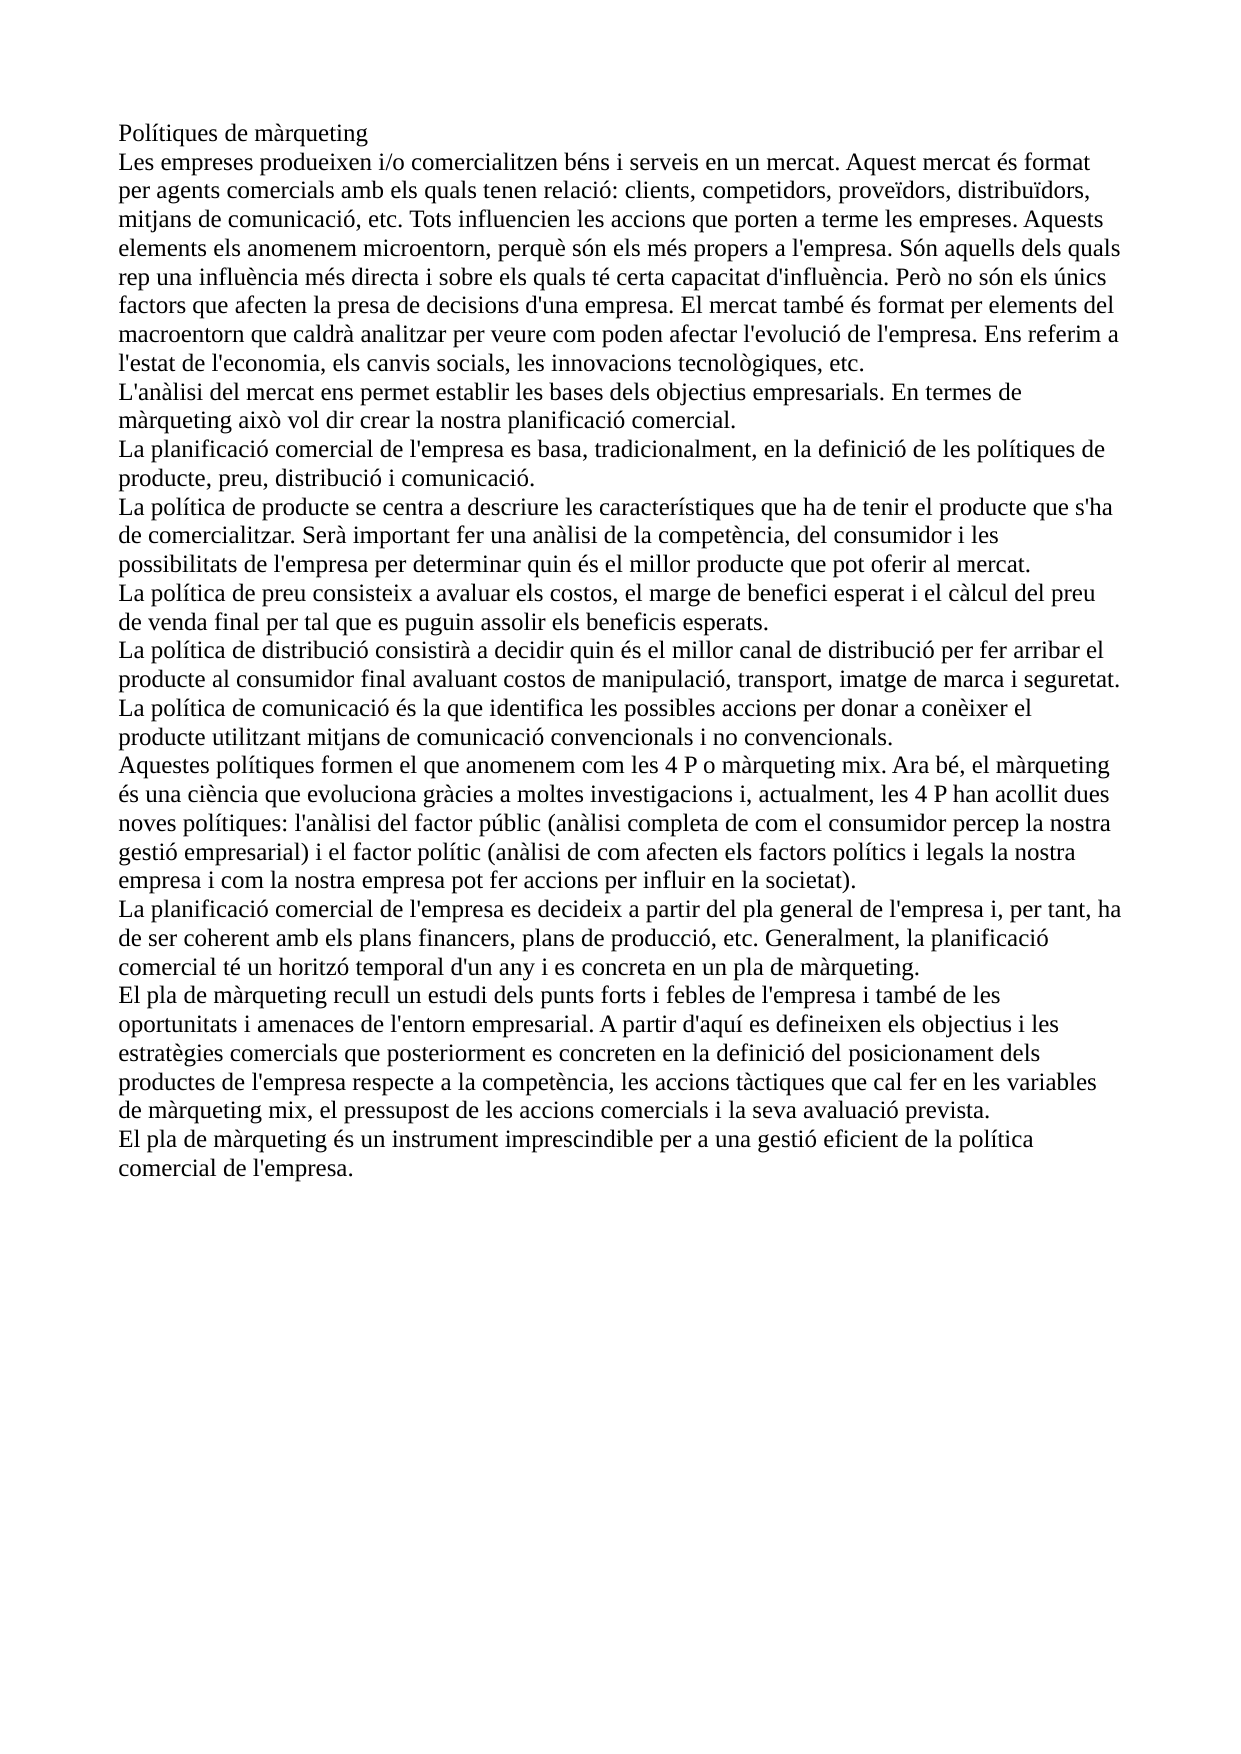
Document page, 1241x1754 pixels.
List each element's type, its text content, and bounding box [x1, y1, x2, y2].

text La planificació comercial de l'empresa es decideix a partir del pla general de l'empresa i, per tant, ha de ser coherent amb els plans financers, plans de producció, etc. Generalment, la planificació comercial té un horitzó temporal d'un any i es concreta en un pla de màrqueting. [118, 894, 1122, 981]
text Aquestes polítiques formen el que anomenem com les 4 P o màrqueting mix. Ara bé, el màrqueting és una ciència que evoluciona gràcies a moltes investigacions i, actualment, les 4 P han acollit dues noves polítiques: l'anàlisi del factor públic (anàlisi completa de com el consumidor percep la nostra gestió empresarial) i el factor polític (anàlisi de com afecten els factors polítics i legals la nostra empresa i com la nostra empresa pot fer accions per influir en la societat). [118, 751, 1122, 894]
text Polítiques de màrqueting [118, 118, 1122, 147]
text L'anàlisi del mercat ens permet establir les bases dels objectius empresarials. En termes de màrqueting això vol dir crear la nostra planificació comercial. [118, 377, 1122, 434]
text La política de preu consisteix a avaluar els costos, el marge de benefici esperat i el càlcul del preu de venda final per tal que es puguin assolir els beneficis esperats. [118, 578, 1122, 636]
text La planificació comercial de l'empresa es basa, tradicionalment, en la definició de les polítiques de producte, preu, distribució i comunicació. [118, 434, 1122, 492]
text La política de distribució consistirà a decidir quin és el millor canal de distribució per fer arribar el producte al consumidor final avaluant costos de manipulació, transport, imatge de marca i seguretat. [118, 636, 1122, 693]
text La política de comunicació és la que identifica les possibles accions per donar a conèixer el producte utilitzant mitjans de comunicació convencionals i no convencionals. [118, 693, 1122, 751]
text El pla de màrqueting recull un estudi dels punts forts i febles de l'empresa i també de les oportunitats i amenaces de l'entorn empresarial. A partir d'aquí es defineixen els objectius i les estratègies comercials que posteriorment es concreten en la definició del posicionament dels productes de l'empresa respecte a la competència, les accions tàctiques que cal fer en les variables de màrqueting mix, el pressupost de les accions comercials i la seva avaluació prevista. [118, 981, 1122, 1124]
text La política de producte se centra a descriure les característiques que ha de tenir el producte que s'ha de comercialitzar. Serà important fer una anàlisi de la competència, del consumidor i les possibilitats de l'empresa per determinar quin és el millor producte que pot oferir al mercat. [118, 492, 1122, 578]
text El pla de màrqueting és un instrument imprescindible per a una gestió eficient de la política comercial de l'empresa. [118, 1124, 1122, 1182]
text Les empreses produeixen i/o comercialitzen béns i serveis en un mercat. Aquest mercat és format per agents comercials amb els quals tenen relació: clients, competidors, proveïdors, distribuïdors, mitjans de comunicació, etc. Tots influencien les accions que porten a terme les empreses. Aquests elements els anomenem microentorn, perquè són els més propers a l'empresa. Són aquells dels quals rep una influència més directa i sobre els quals té certa capacitat d'influència. Però no són els únics factors que afecten la presa de decisions d'una empresa. El mercat també és format per elements del macroentorn que caldrà analitzar per veure com poden afectar l'evolució de l'empresa. Ens referim a l'estat de l'economia, els canvis socials, les innovacions tecnològiques, etc. [118, 147, 1122, 377]
